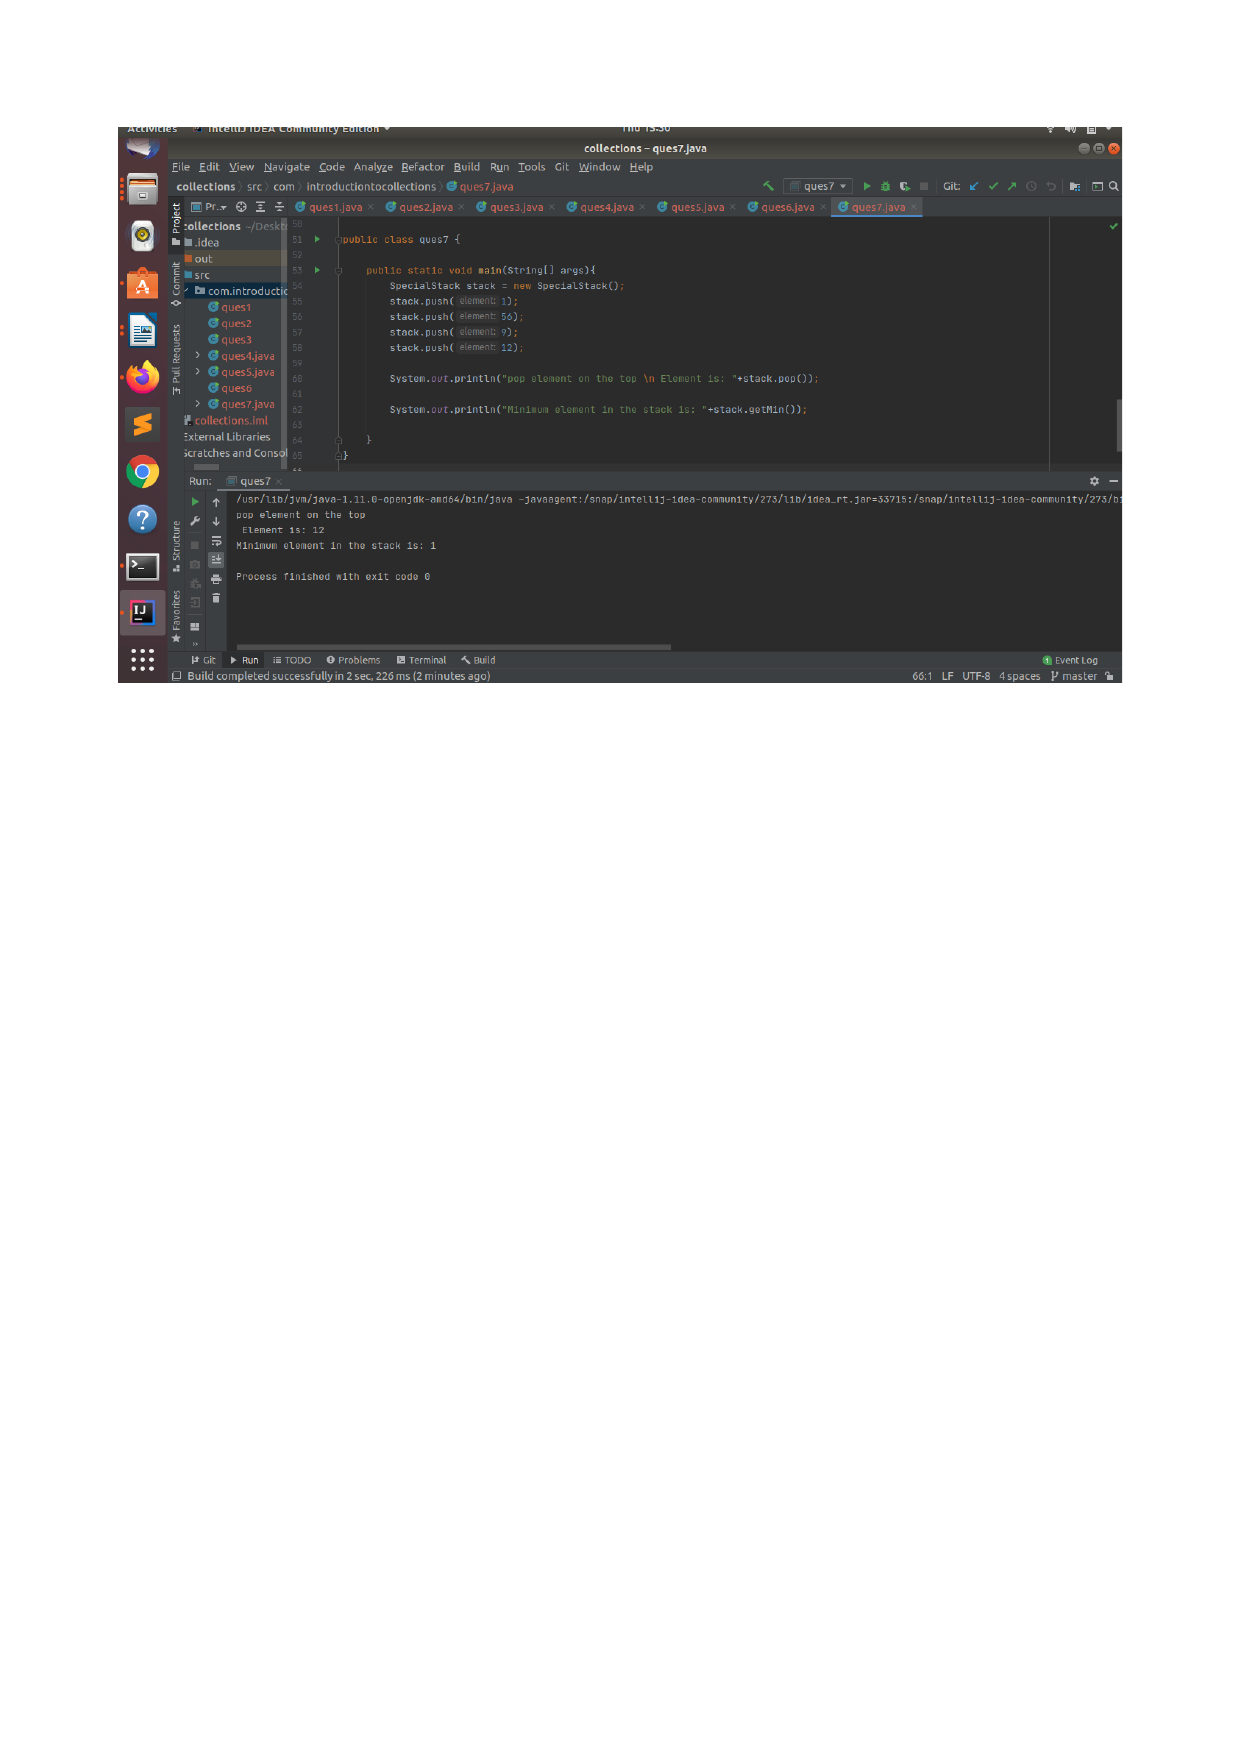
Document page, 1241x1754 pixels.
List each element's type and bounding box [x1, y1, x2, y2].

picture [118, 127, 1123, 683]
